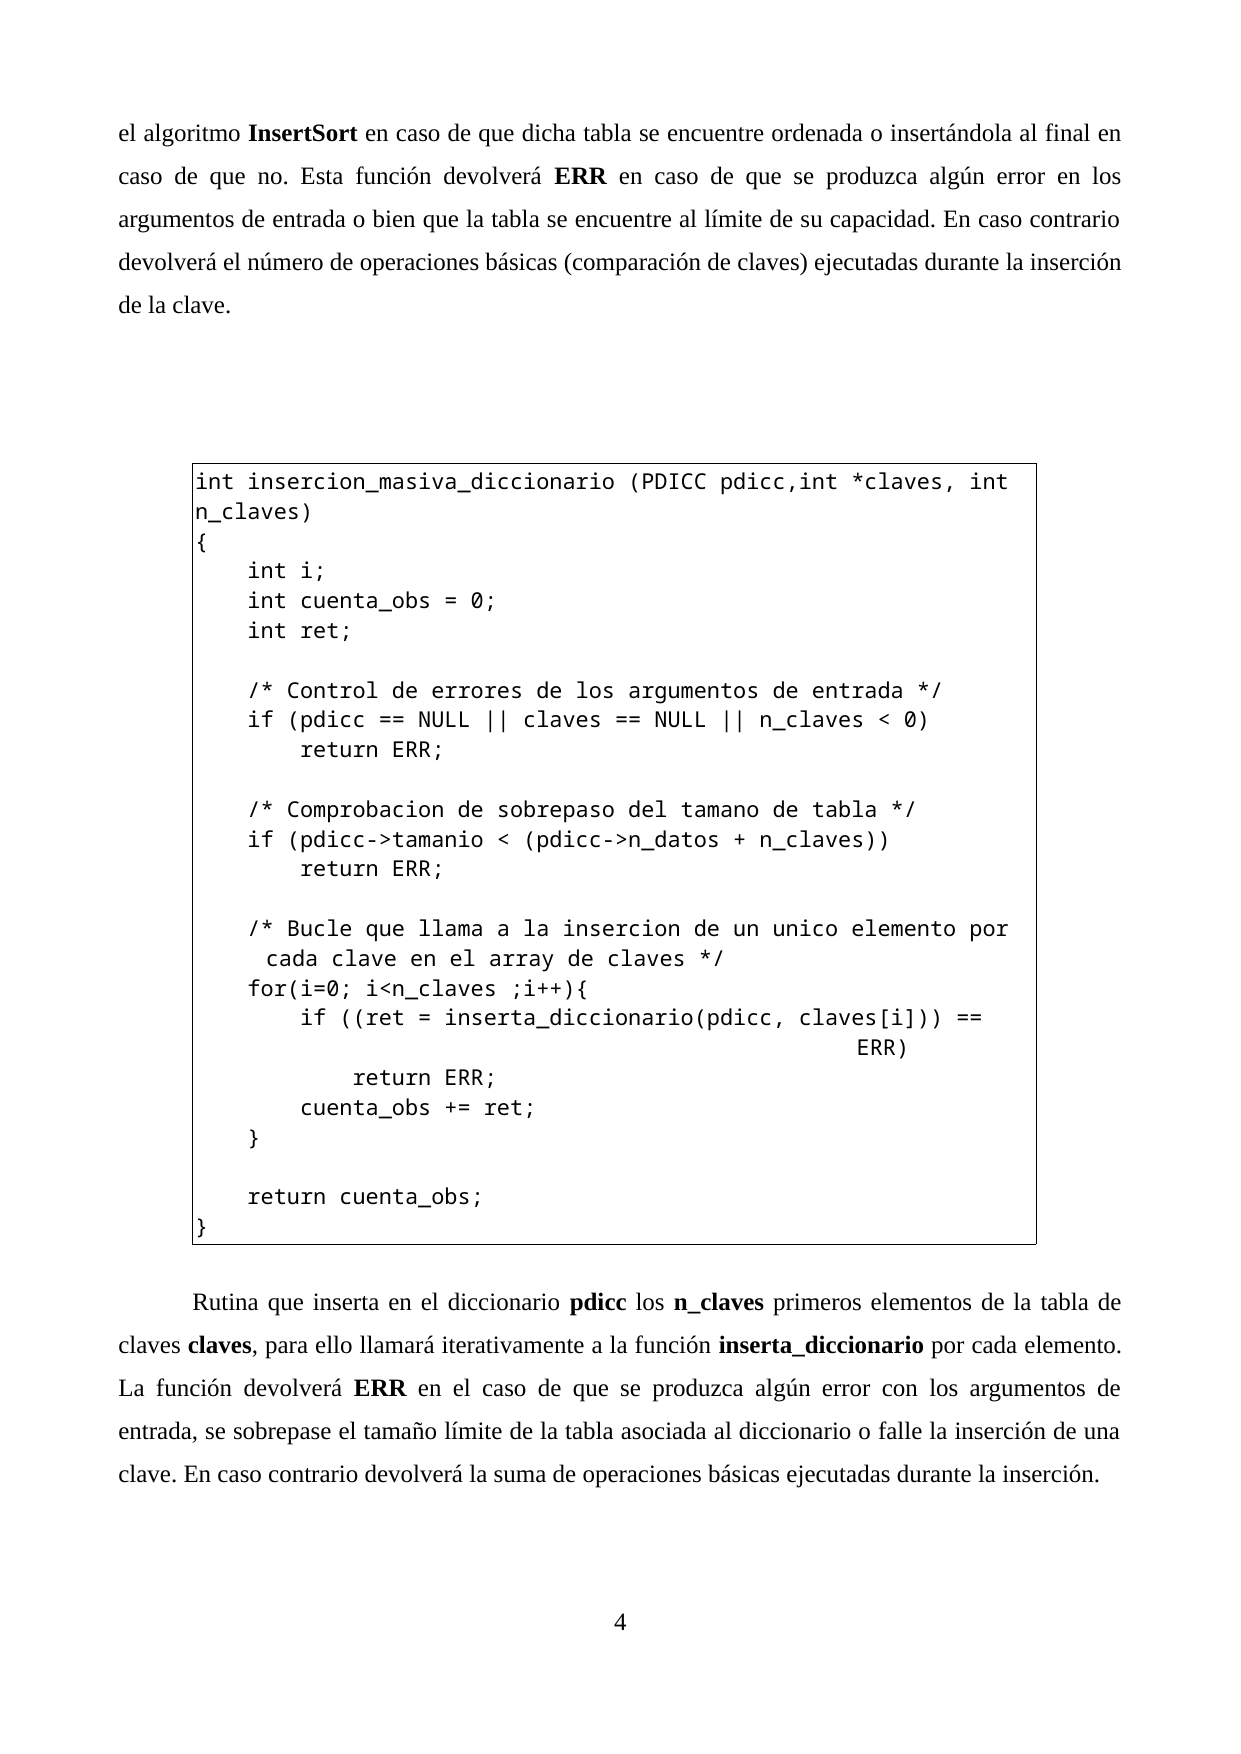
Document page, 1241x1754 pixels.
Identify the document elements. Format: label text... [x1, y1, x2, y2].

text if (pdicc == NULL || claves == NULL || n_claves < 0) [193, 701, 1036, 731]
text return ERR; [193, 1059, 1036, 1089]
text int i; [193, 552, 1036, 582]
text int ret; [193, 612, 1036, 645]
text { [193, 523, 1036, 552]
text for(i=0; i<n_claves ;i++){ [193, 969, 1036, 999]
text /* Control de errores de los argumentos de entrada */ [193, 672, 1036, 701]
text Rutina que inserta en el diccionario pdicc los n_claves primeros elementos de la tabla de claves claves, para ello llamará iterativamente a la función inserta_diccionario por cada elemento. La función devolverá ERR en el caso de que se produzca algún error con los argumentos de entrada, se sobrepase el tamaño límite de la tabla asociada al diccionario o falle la inserción de una clave. En caso contrario devolverá la suma de operaciones básicas ejecutadas durante la inserción. [118, 1287, 1122, 1488]
text return cuenta_obs; [193, 1178, 1036, 1208]
text el algoritmo InsertSort en caso de que dicha tabla se encuentre ordenada o insertándola al final en caso de que no. Esta función devolverá ERR en caso de que se produzca algún error en los argumentos de entrada o bien que la tabla se encuentre al límite de su capacidad. En caso contrario devolverá el número de operaciones básicas (comparación de claves) ejecutadas durante la inserción de la clave. [118, 118, 1122, 319]
text int insercion_masiva_diccionario (PDICC pdicc,int *claves, int n_claves) [193, 464, 1036, 523]
text } [193, 1208, 1036, 1244]
text if (pdicc->tamanio < (pdicc->n_datos + n_claves)) [193, 821, 1036, 850]
text int cuenta_obs = 0; [193, 582, 1036, 612]
text if ((ret = inserta_diccionario(pdicc, claves[i])) == ERR) [193, 999, 1036, 1059]
text return ERR; [193, 731, 1036, 764]
text /* Bucle que llama a la insercion de un unico elemento por cada clave en el array de claves */ [193, 910, 1036, 969]
text return ERR; [193, 850, 1036, 883]
text /* Comprobacion de sobrepaso del tamano de tabla */ [193, 791, 1036, 821]
text } [193, 1118, 1036, 1151]
text cuenta_obs += ret; [193, 1089, 1036, 1118]
